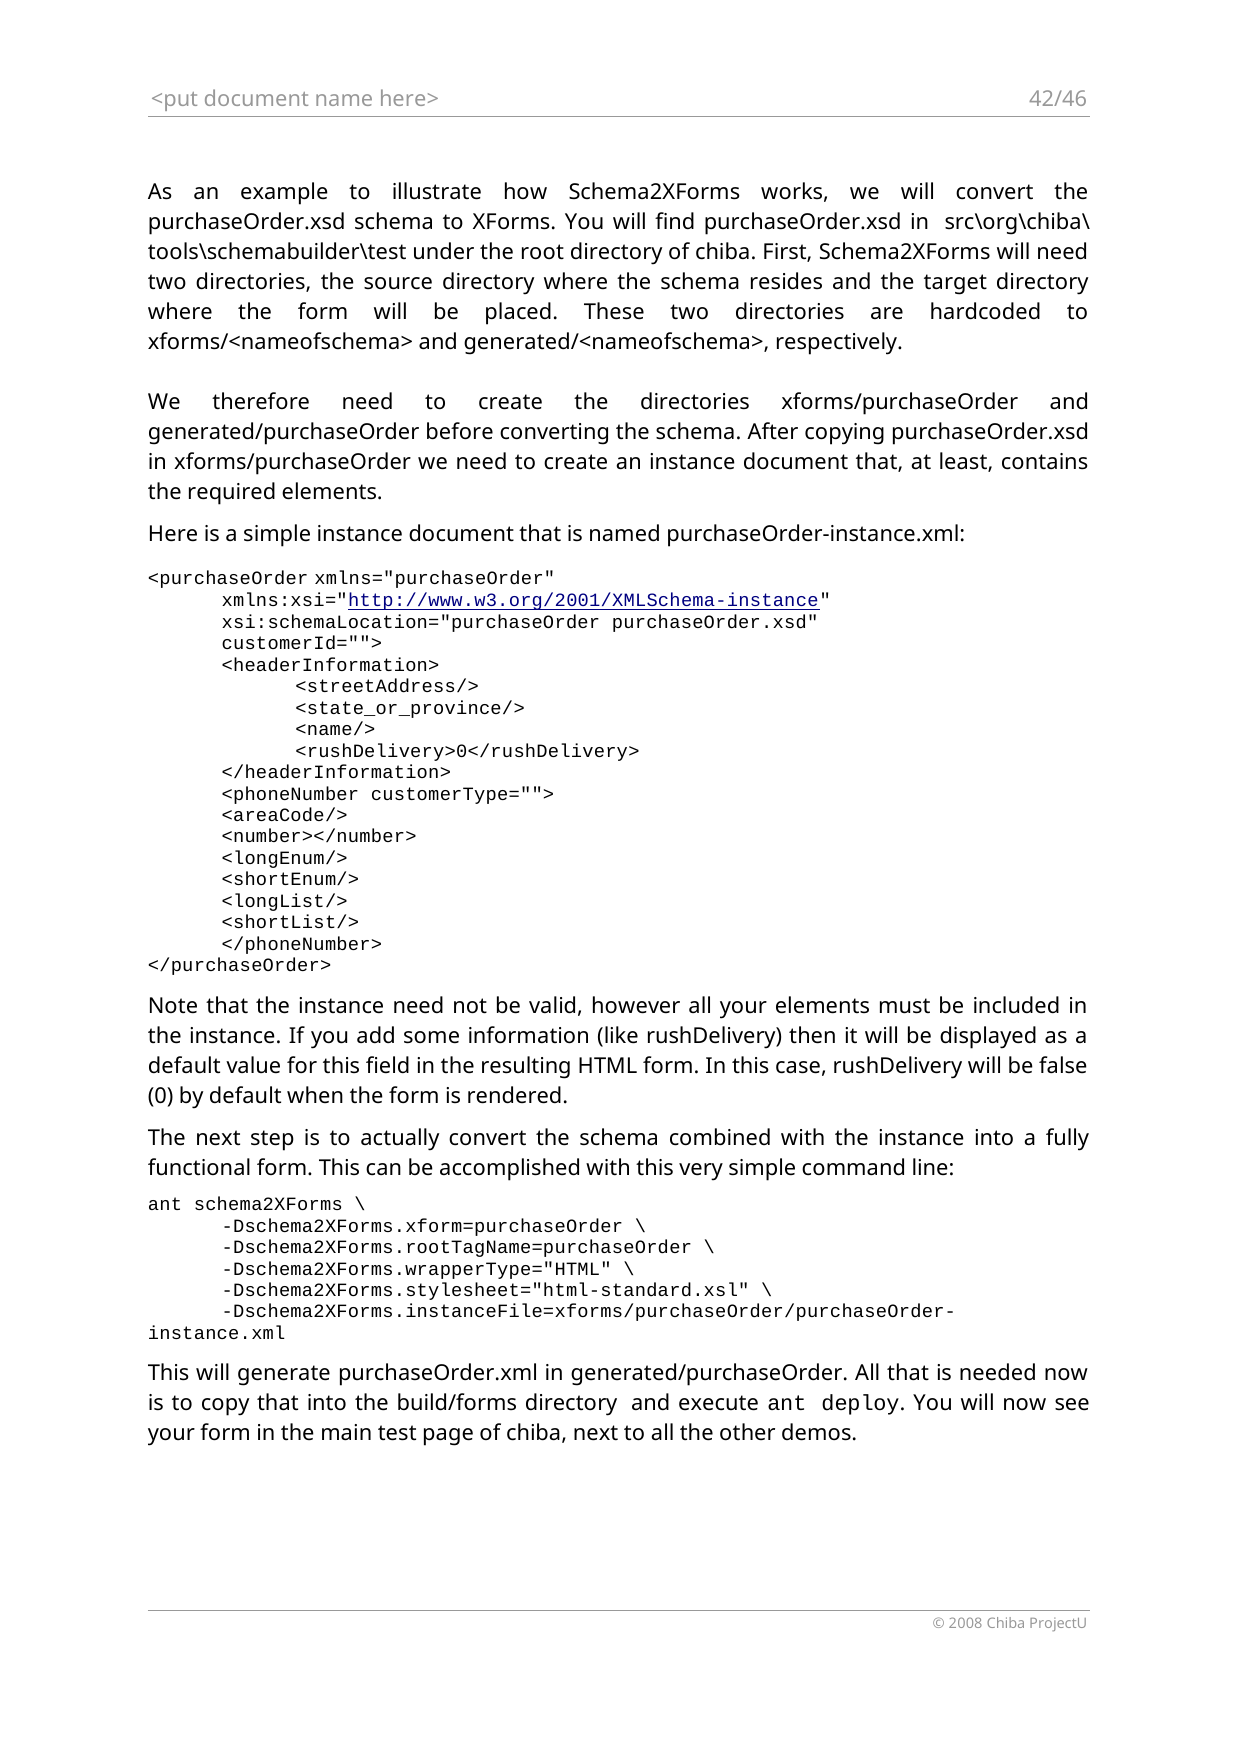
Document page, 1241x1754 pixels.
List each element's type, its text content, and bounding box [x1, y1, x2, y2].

text ant schema2XForms \ -Dschema2XForms.xform=purchaseOrder \ -Dschema2XForms.rootTagName=purchaseOrder \ -Dschema2XForms.wrapperType="HTML" \ -Dschema2XForms.stylesheet="html-standard.xsl" \ -Dschema2XForms.instanceFile=xforms/purchaseOrder/purchaseOrder-instance.xml [148, 1194, 1090, 1345]
text Note that the instance need not be valid, however all your elements must be included in the instance. If you add some information (like rushDelivery) then it will be displayed as a default value for this field in the resulting HTML form. In this case, rushDelivery will be false (0) by default when the form is rendered. [148, 989, 1090, 1109]
text We therefore need to create the directories xforms/purchaseOrder and generated/purchaseOrder before converting the schema. After copying purchaseOrder.xsd in xforms/purchaseOrder we need to create an instance document that, at least, contains the required elements. [148, 386, 1090, 506]
text Here is a simple instance document that is named purchaseOrder-instance.xml: [148, 518, 1090, 548]
text The next step is to actually convert the schema combined with the instance into a fully functional form. This can be accomplished with this very simple command line: [148, 1122, 1090, 1182]
text As an example to illustrate how Schema2XForms works, we will convert the purchaseOrder.xsd schema to XForms. You will find purchaseOrder.xsd in src\org\chiba\tools\schemabuilder\test under the root directory of chiba. First, Schema2XForms will need two directories, the source directory where the schema resides and the target directory where the form will be placed. These two directories are hardcoded to xforms/<nameofschema> and generated/<nameofschema>, respectively. [148, 176, 1090, 356]
text This will generate purchaseOrder.xml in generated/purchaseOrder. All that is needed now is to copy that into the build/forms directory and execute ant deploy. You will now see your form in the main test page of chiba, next to all the other demos. [148, 1357, 1090, 1447]
text <purchaseOrder xmlns="purchaseOrder" xmlns:xsi="http://www.w3.org/2001/XMLSchema-instance" xsi:schemaLocation="purchaseOrder purchaseOrder.xsd" customerId=""> <headerInformation> <streetAddress/> <state_or_province/> <name/> <rushDelivery>0</rushDelivery> </headerInformation> <phoneNumber customerType=""> <areaCode/> <number></number> <longEnum/> <shortEnum/> <longList/> <shortList/> </phoneNumber> </purchaseOrder> [148, 561, 1090, 977]
